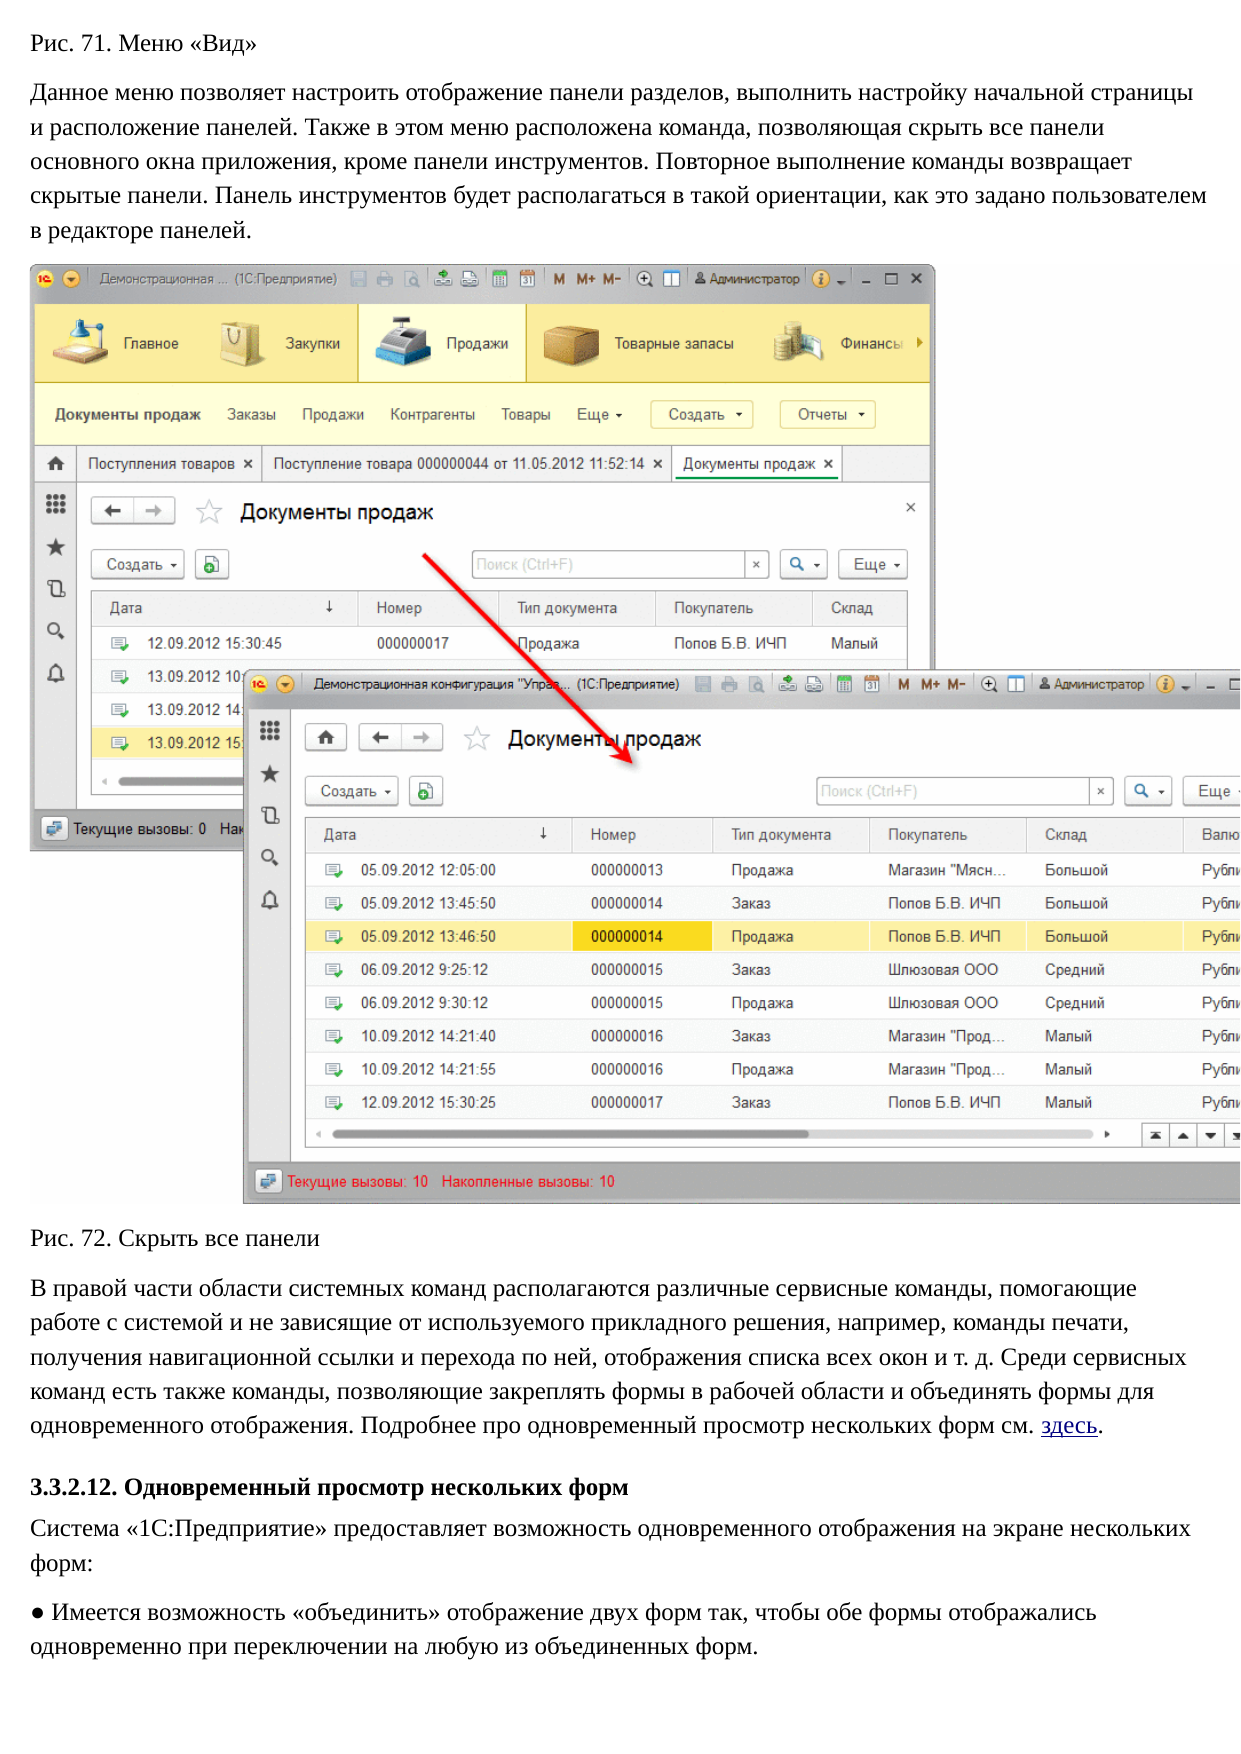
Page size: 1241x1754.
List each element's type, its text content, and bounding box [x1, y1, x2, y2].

text Рис. 71. Меню «Вид» [30, 28, 1211, 57]
subtitle 3.3.2.12. Одновременный просмотр нескольких форм [30, 1472, 1211, 1501]
text Рис. 72. Скрыть все панели [30, 1223, 1211, 1252]
text Система «1С:Предприятие» предоставляет возможность одновременного отображения на экране нескольких форм: [30, 1513, 1211, 1577]
text ● Имеется возможность «объединить» отображение двух форм так, чтобы обе формы отображались одновременно при переключении на любую из объединенных форм. [30, 1597, 1211, 1660]
picture [29, 264, 1241, 1204]
text Данное меню позволяет настроить отображение панели разделов, выполнить настройку начальной страницы и расположение панелей. Также в этом меню расположена команда, позволяющая скрыть все панели основного окна приложения, кроме панели инструментов. Повторное выполнение команды возвращает скрытые панели. Панель инструментов будет располагаться в такой ориентации, как это задано пользователем в редакторе панелей. [30, 77, 1211, 244]
text В правой части области системных команд располагаются различные сервисные команды, помогающие работе с системой и не зависящие от используемого прикладного решения, например, команды печати, получения навигационной ссылки и перехода по ней, отображения списка всех окон и т. д. Среди сервисных команд есть также команды, позволяющие закреплять формы в рабочей области и объединять формы для одновременного отображения. Подробнее про одновременный просмотр нескольких форм см. здесь. [30, 1273, 1211, 1439]
